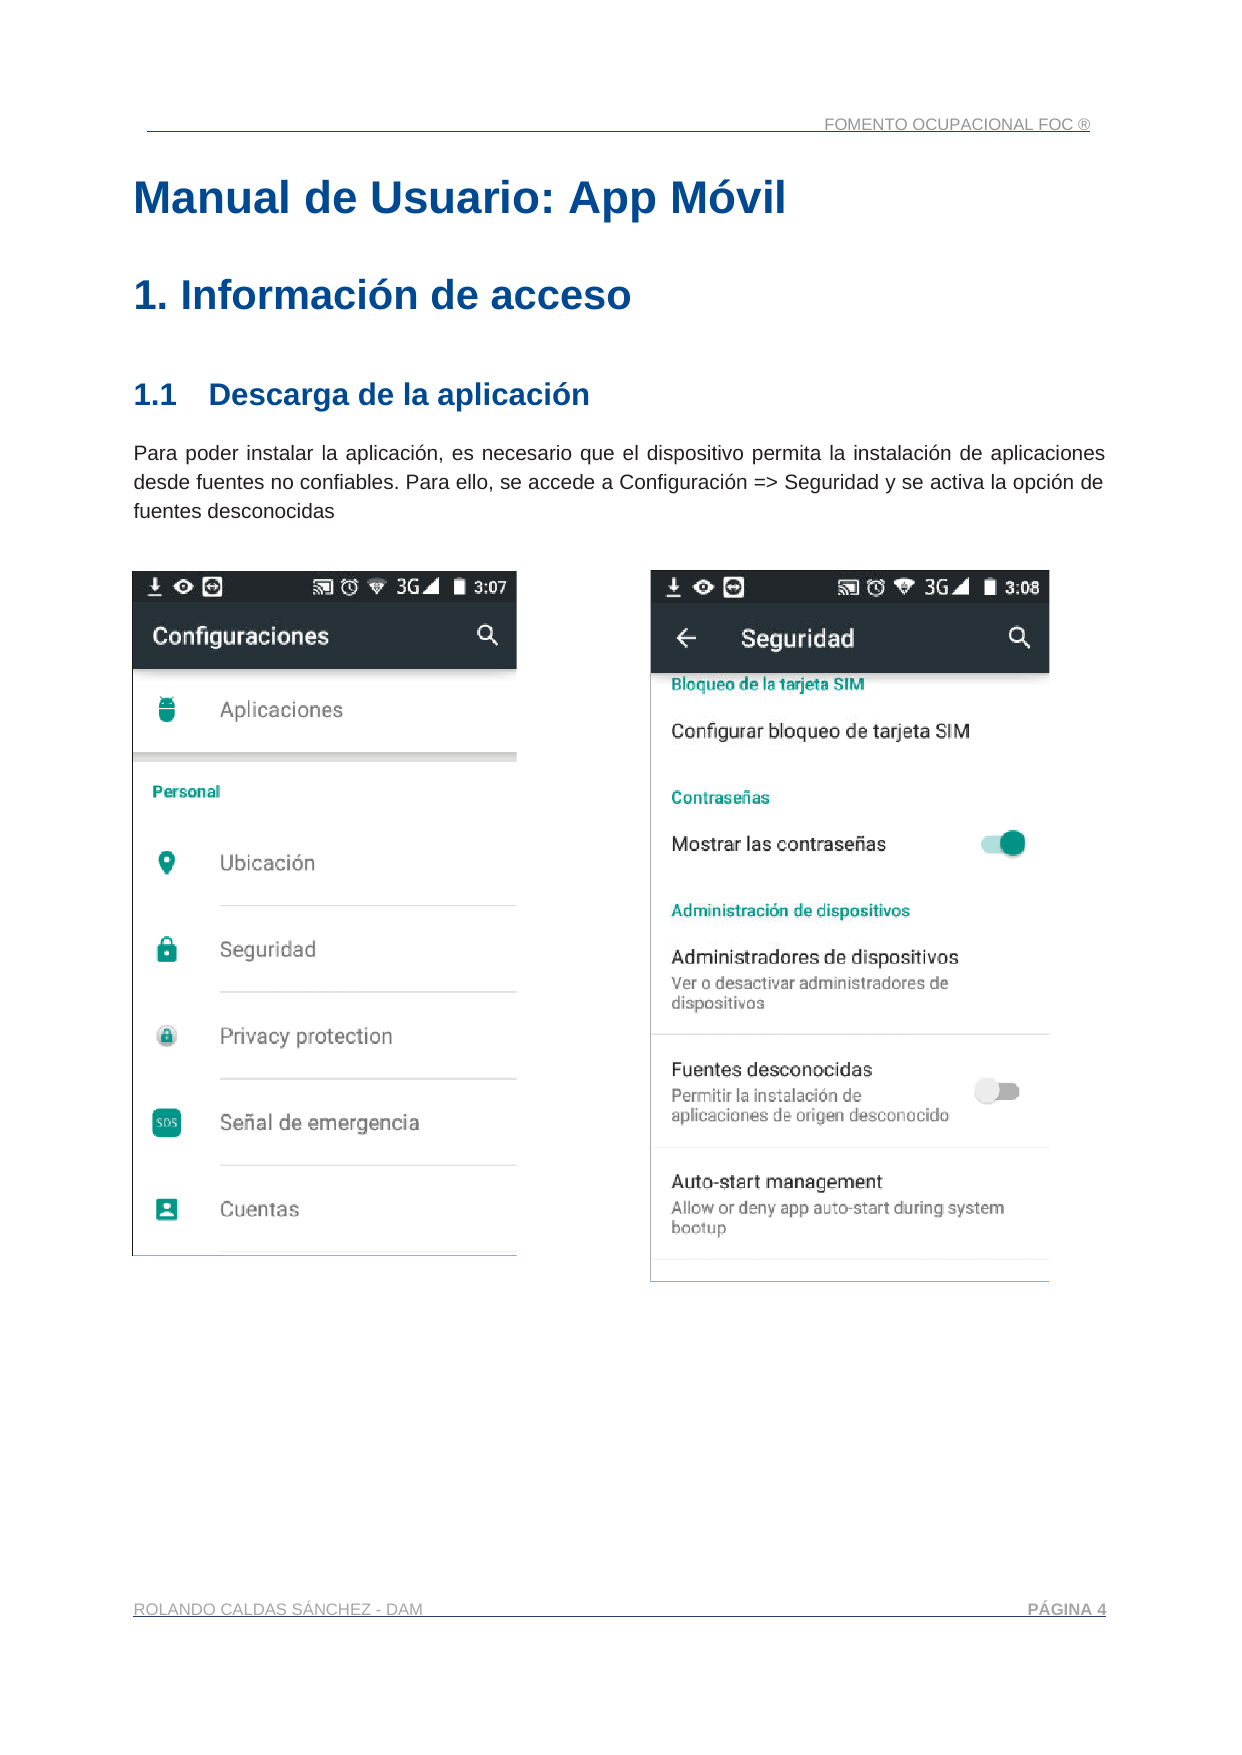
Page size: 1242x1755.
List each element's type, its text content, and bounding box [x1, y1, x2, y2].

list Descarga de la aplicación [133, 376, 1106, 412]
text Para poder instalar la aplicación, es necesario que el dispositivo permita la instalación de aplicaciones desde fuentes no confiables. Para ello, se accede a Configuración => Seguridad y se activa la opción de fuentes desconocidas [133, 441, 1106, 522]
picture [650, 570, 1050, 1282]
picture [132, 571, 517, 1256]
text Manual de Usuario: App Móvil [133, 169, 1106, 224]
list Información de acceso [133, 271, 1106, 318]
